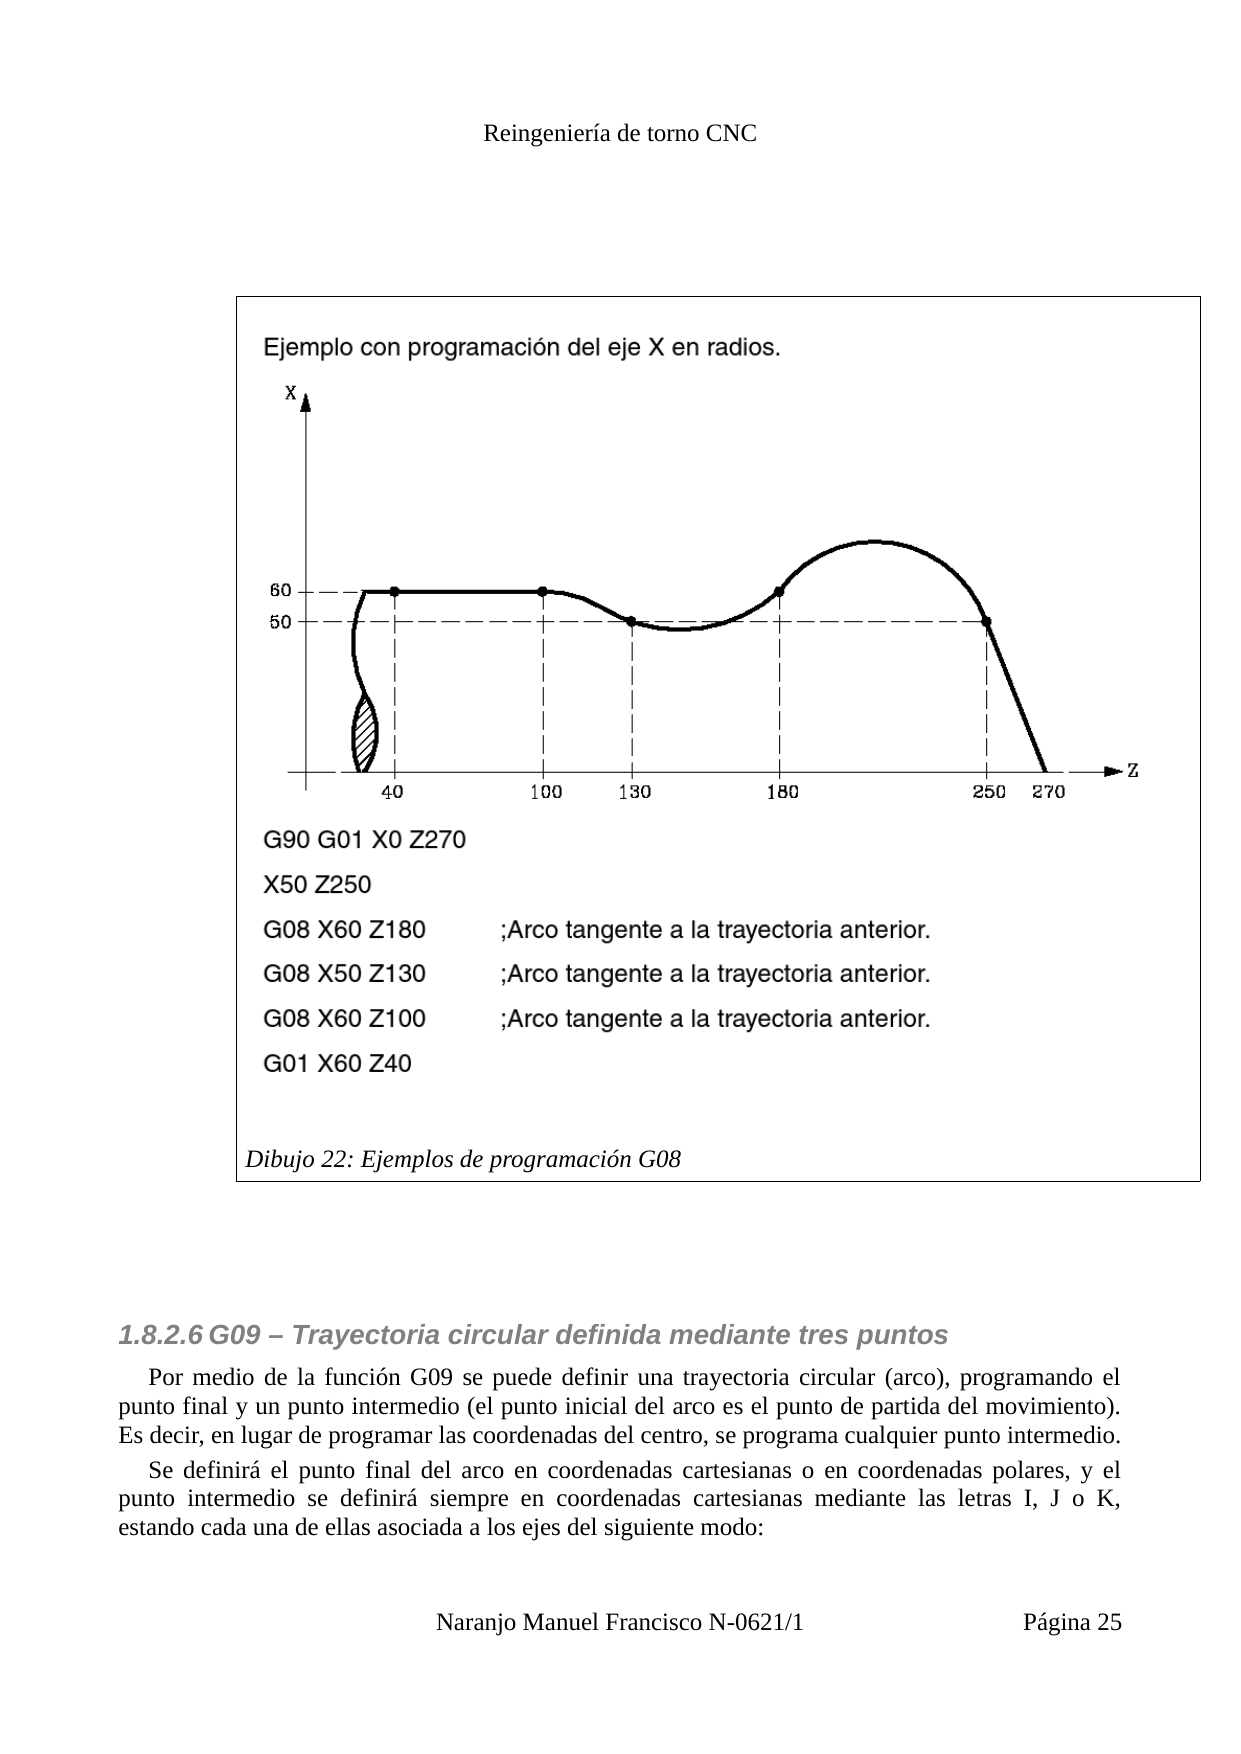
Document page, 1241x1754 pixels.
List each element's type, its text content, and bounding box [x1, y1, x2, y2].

text Por medio de la función G09 se puede definir una trayectoria circular (arco), programando el punto final y un punto intermedio (el punto inicial del arco es el punto de partida del movimiento). Es decir, en lugar de programar las coordenadas del centro, se programa cualquier punto intermedio. [118, 1362, 1122, 1449]
text Se definirá el punto final del arco en coordenadas cartesianas o en coordenadas polares, y el punto intermedio se definirá siempre en coordenadas cartesianas mediante las letras I, J o K, estando cada una de ellas asociada a los ejes del siguiente modo: [118, 1455, 1122, 1541]
subtitle G09 – Trayectoria circular definida mediante tres puntos [118, 1318, 1122, 1350]
picture [251, 322, 1166, 1095]
table_header [245, 317, 1171, 1119]
text Dibujo 22: Ejemplos de programación G08 [245, 1144, 1191, 1172]
